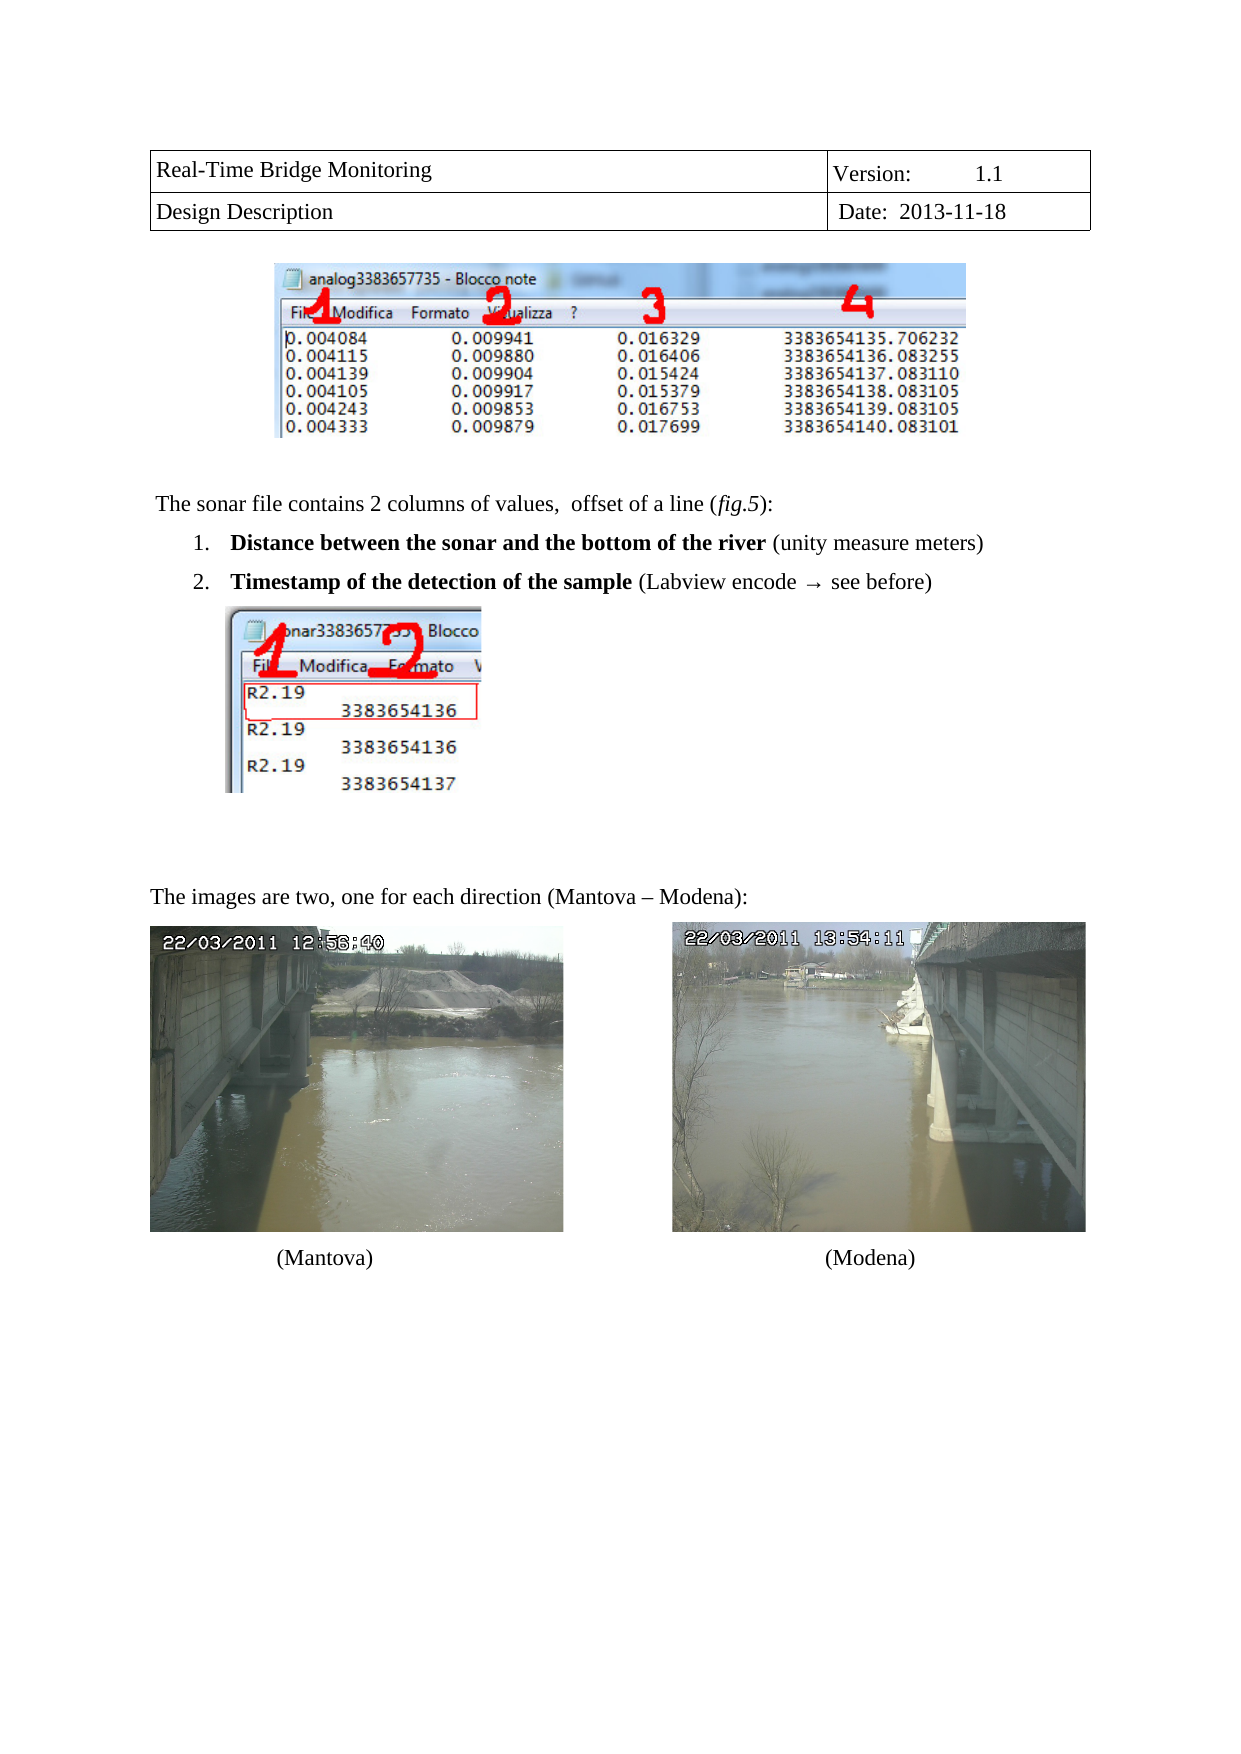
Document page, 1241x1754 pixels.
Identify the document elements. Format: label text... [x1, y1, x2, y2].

list Timestamp of the detection of the sample (Labview encode → see before) [193, 568, 1090, 594]
picture [225, 606, 482, 793]
picture [150, 926, 564, 1232]
text The sonar file contains 2 columns of values, offset of a line (fig.5): [155, 490, 1090, 517]
picture [672, 922, 1086, 1232]
text (Mantova) (Modena) [150, 1244, 1090, 1271]
list Distance between the sonar and the bottom of the river (unity measure meters) [193, 529, 1090, 555]
picture [274, 263, 966, 438]
text The images are two, one for each direction (Mantova – Modena): [150, 883, 1090, 909]
